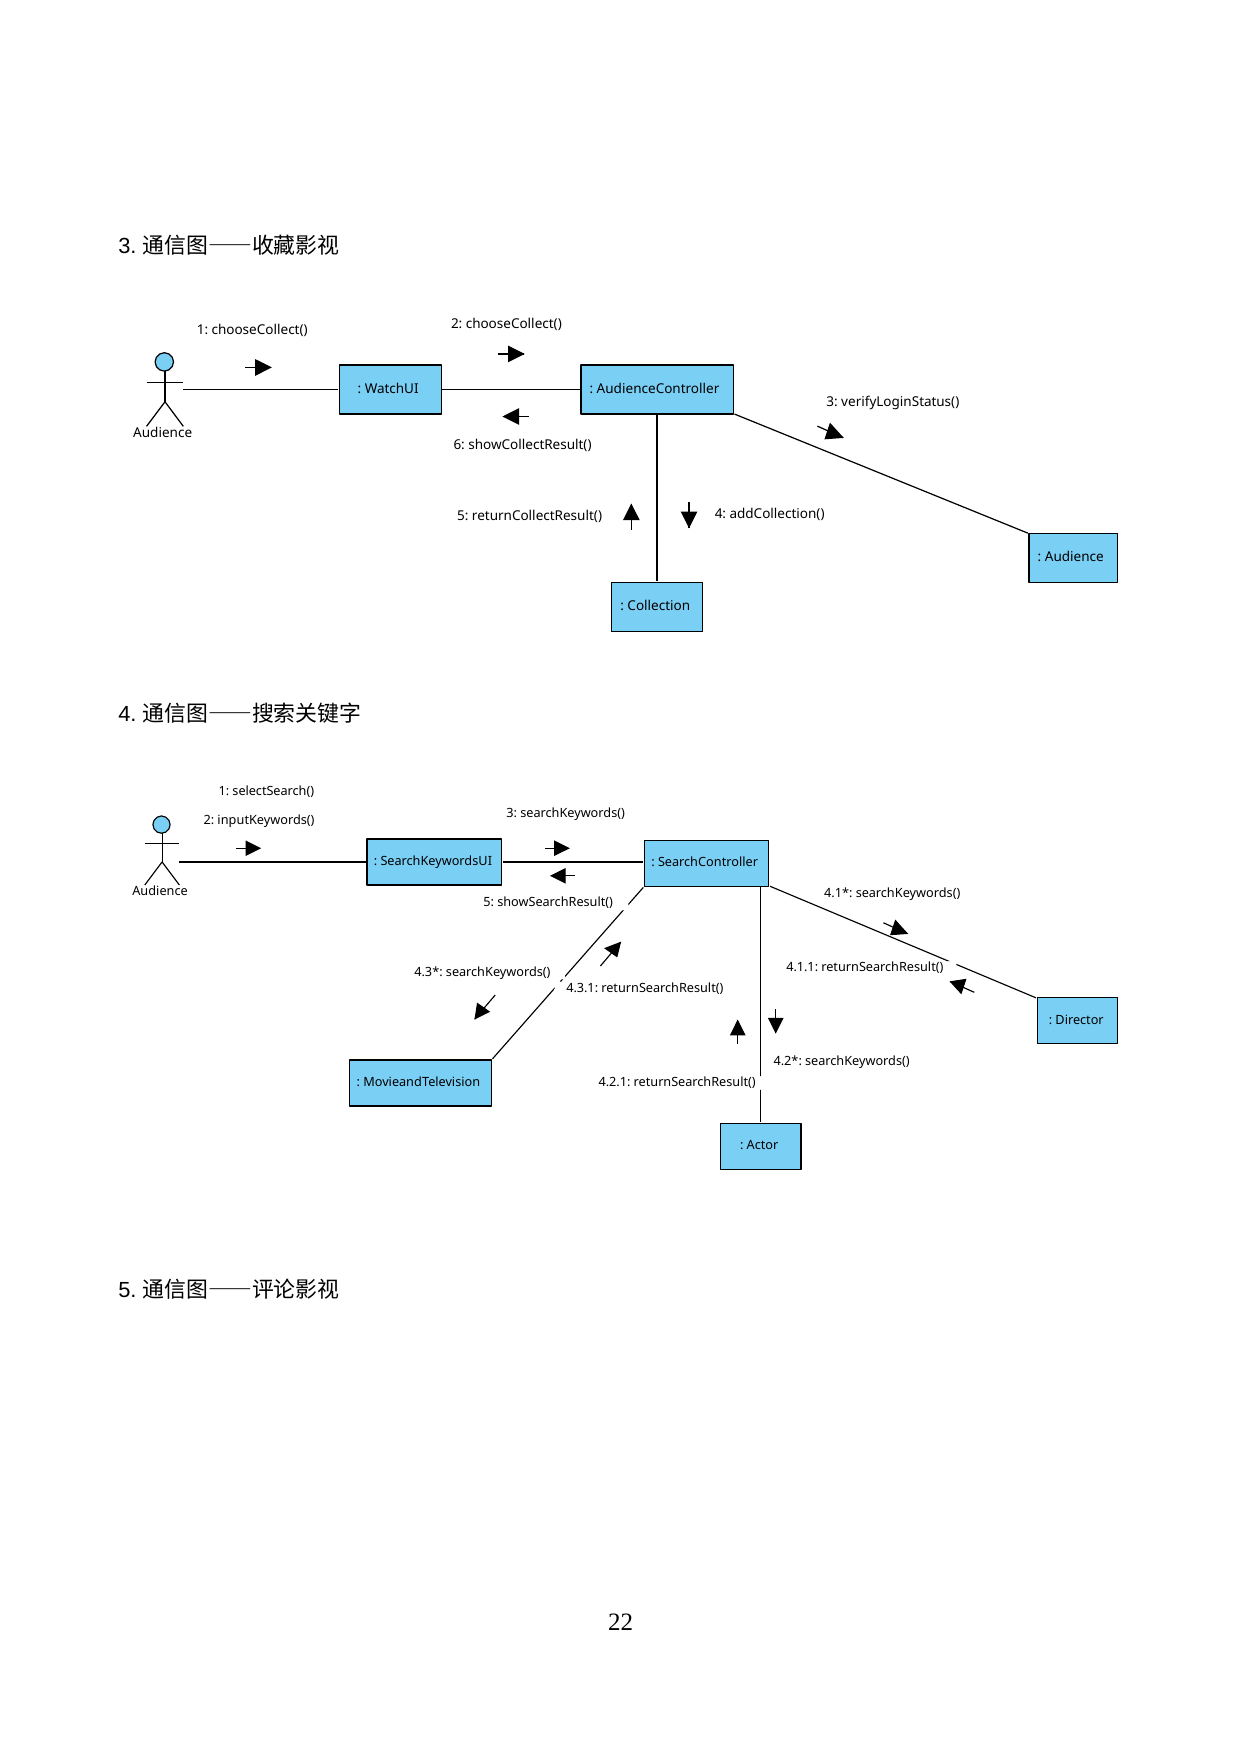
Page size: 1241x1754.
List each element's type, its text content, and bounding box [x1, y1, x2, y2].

subtitle 通信图——评论影视 [118, 1272, 1123, 1303]
subtitle 通信图——收藏影视 [118, 228, 1123, 260]
subtitle 通信图——搜索关键字 [118, 696, 1123, 728]
